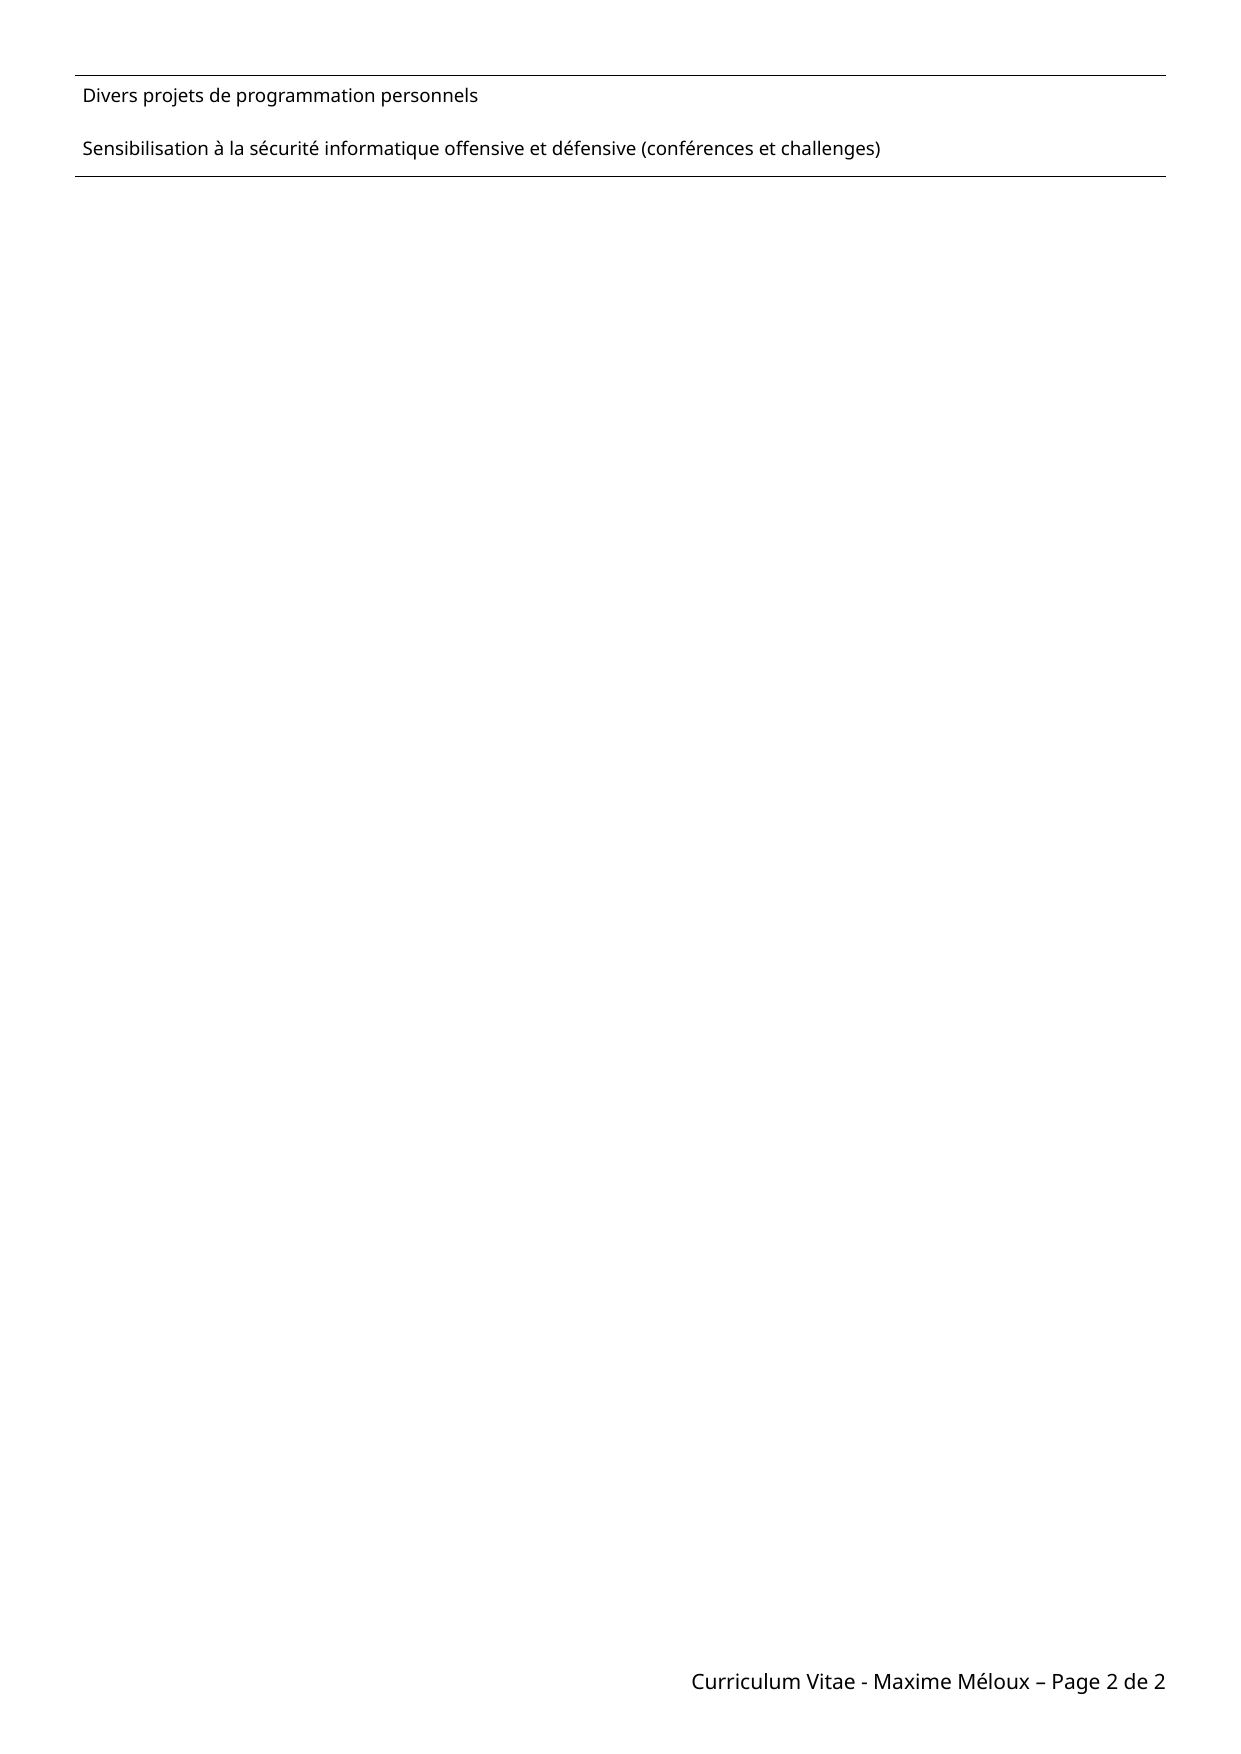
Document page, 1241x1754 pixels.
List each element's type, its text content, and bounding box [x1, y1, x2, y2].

table_cell Divers projets de programmation personnels Sensibilisation à la sécurité informatique offensive et défensive (conférences et challenges) [75, 76, 1166, 176]
